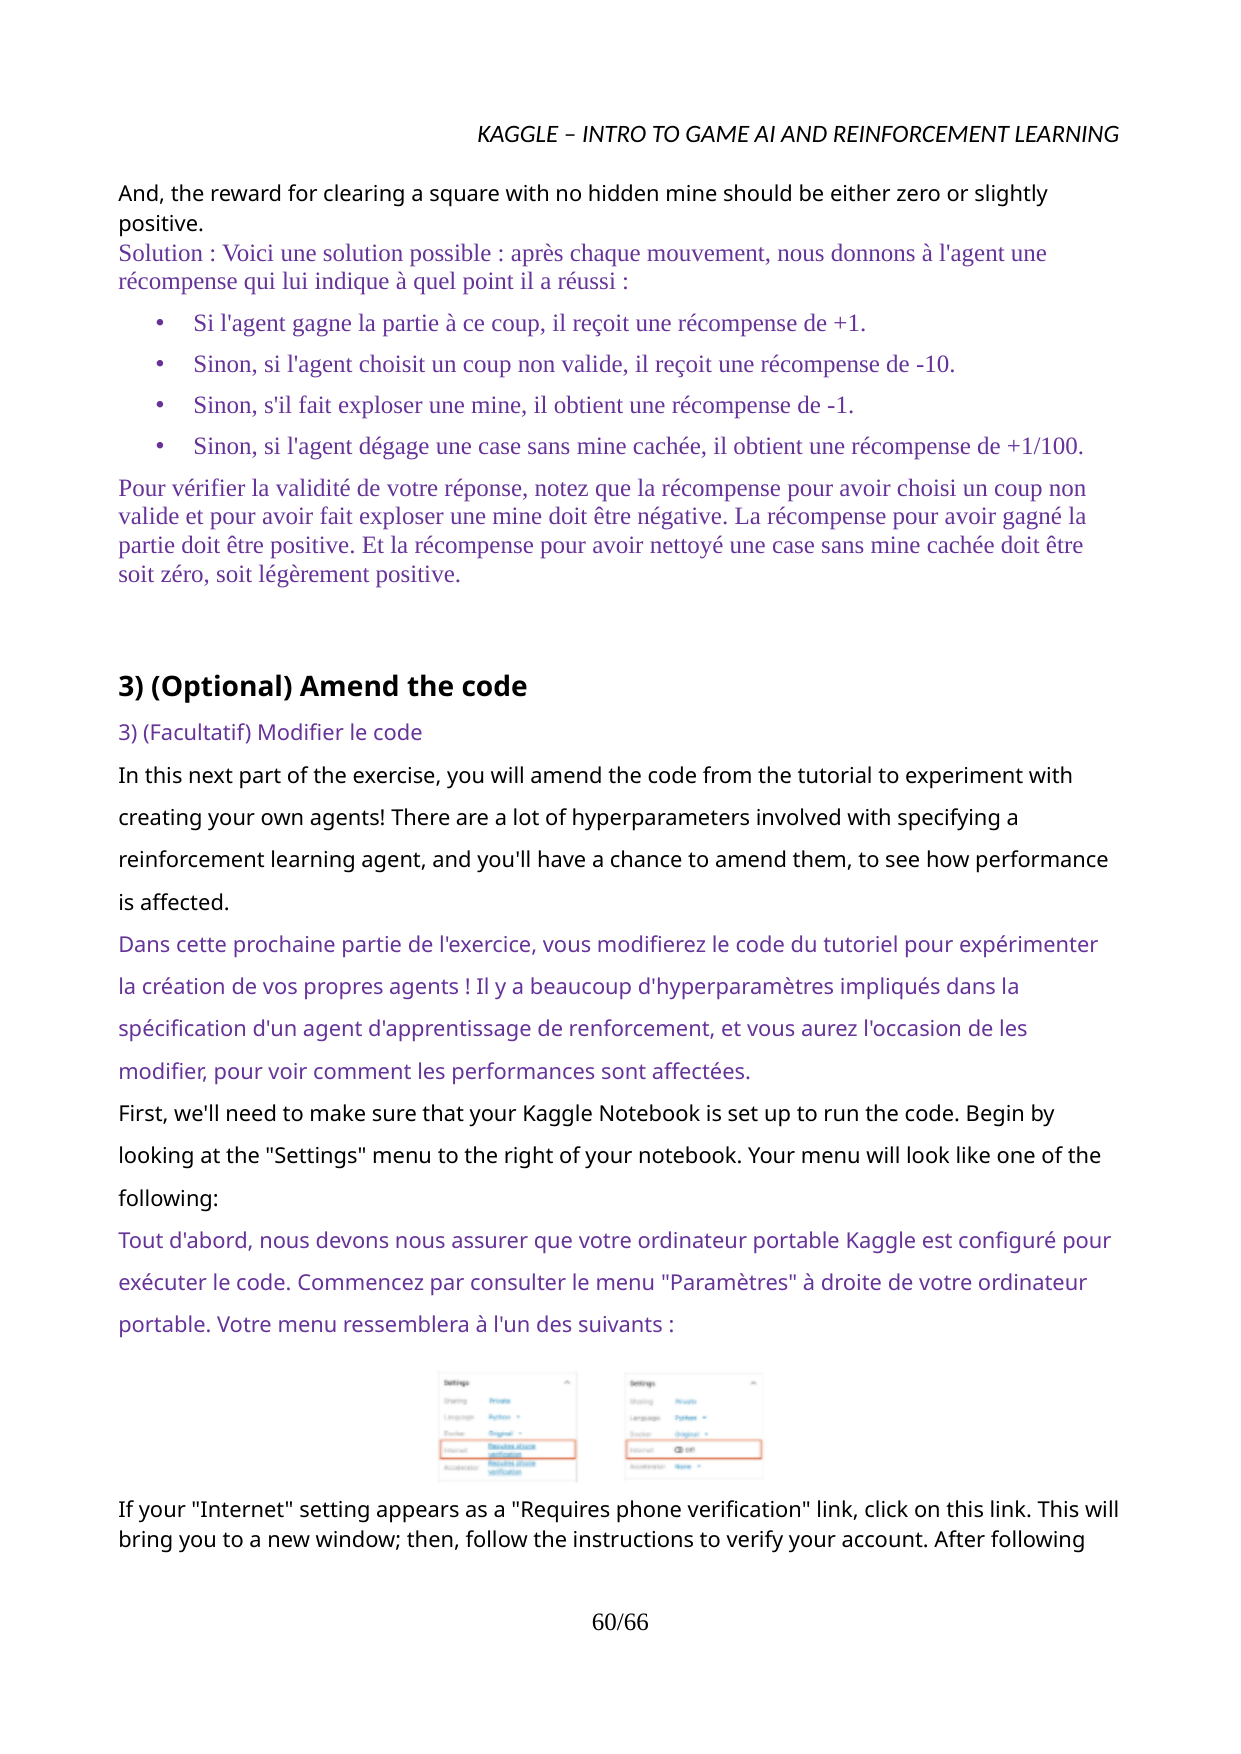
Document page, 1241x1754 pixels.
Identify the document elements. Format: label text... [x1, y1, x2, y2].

list Si l'agent gagne la partie à ce coup, il reçoit une récompense de +1. [156, 308, 1122, 336]
list Sinon, si l'agent choisit un coup non valide, il reçoit une récompense de -10. [156, 349, 1122, 378]
text 3) (Facultatif) Modifier le code [118, 717, 1122, 747]
text Solution : Voici une solution possible : après chaque mouvement, nous donnons à l'agent une récompense qui lui indique à quel point il a réussi : [118, 238, 1122, 295]
text First, we'll need to make sure that your Kaggle Notebook is set up to run the code. Begin by looking at the "Settings" menu to the right of your notebook. Your menu will look like one of the following: [118, 1098, 1122, 1212]
list Sinon, s'il fait exploser une mine, il obtient une récompense de -1. [156, 390, 1122, 419]
subtitle 3) (Optional) Amend the code [118, 666, 1122, 705]
text Dans cette prochaine partie de l'exercice, vous modifierez le code du tutoriel pour expérimenter la création de vos propres agents ! Il y a beaucoup d'hyperparamètres impliqués dans la spécification d'un agent d'apprentissage de renforcement, et vous aurez l'occasion de les modifier, pour voir comment les performances sont affectées. [118, 929, 1122, 1085]
text Pour vérifier la validité de votre réponse, notez que la récompense pour avoir choisi un coup non valide et pour avoir fait exploser une mine doit être négative. La récompense pour avoir gagné la partie doit être positive. Et la récompense pour avoir nettoyé une case sans mine cachée doit être soit zéro, soit légèrement positive. [118, 473, 1122, 588]
text And, the reward for clearing a square with no hidden mine should be either zero or slightly positive. [118, 178, 1122, 238]
picture [407, 1351, 833, 1494]
list Sinon, si l'agent dégage une case sans mine cachée, il obtient une récompense de +1/100. [156, 431, 1122, 460]
text If your "Internet" setting appears as a "Requires phone verification" link, click on this link. This will bring you to a new window; then, follow the instructions to verify your account. After following [118, 1352, 1122, 1553]
text In this next part of the exercise, you will amend the code from the tutorial to experiment with creating your own agents! There are a lot of hyperparameters involved with specifying a reinforcement learning agent, and you'll have a chance to amend them, to see how performance is affected. [118, 759, 1122, 916]
text Tout d'abord, nous devons nous assurer que votre ordinateur portable Kaggle est configuré pour exécuter le code. Commencez par consulter le menu "Paramètres" à droite de votre ordinateur portable. Votre menu ressemblera à l'un des suivants : [118, 1225, 1122, 1339]
